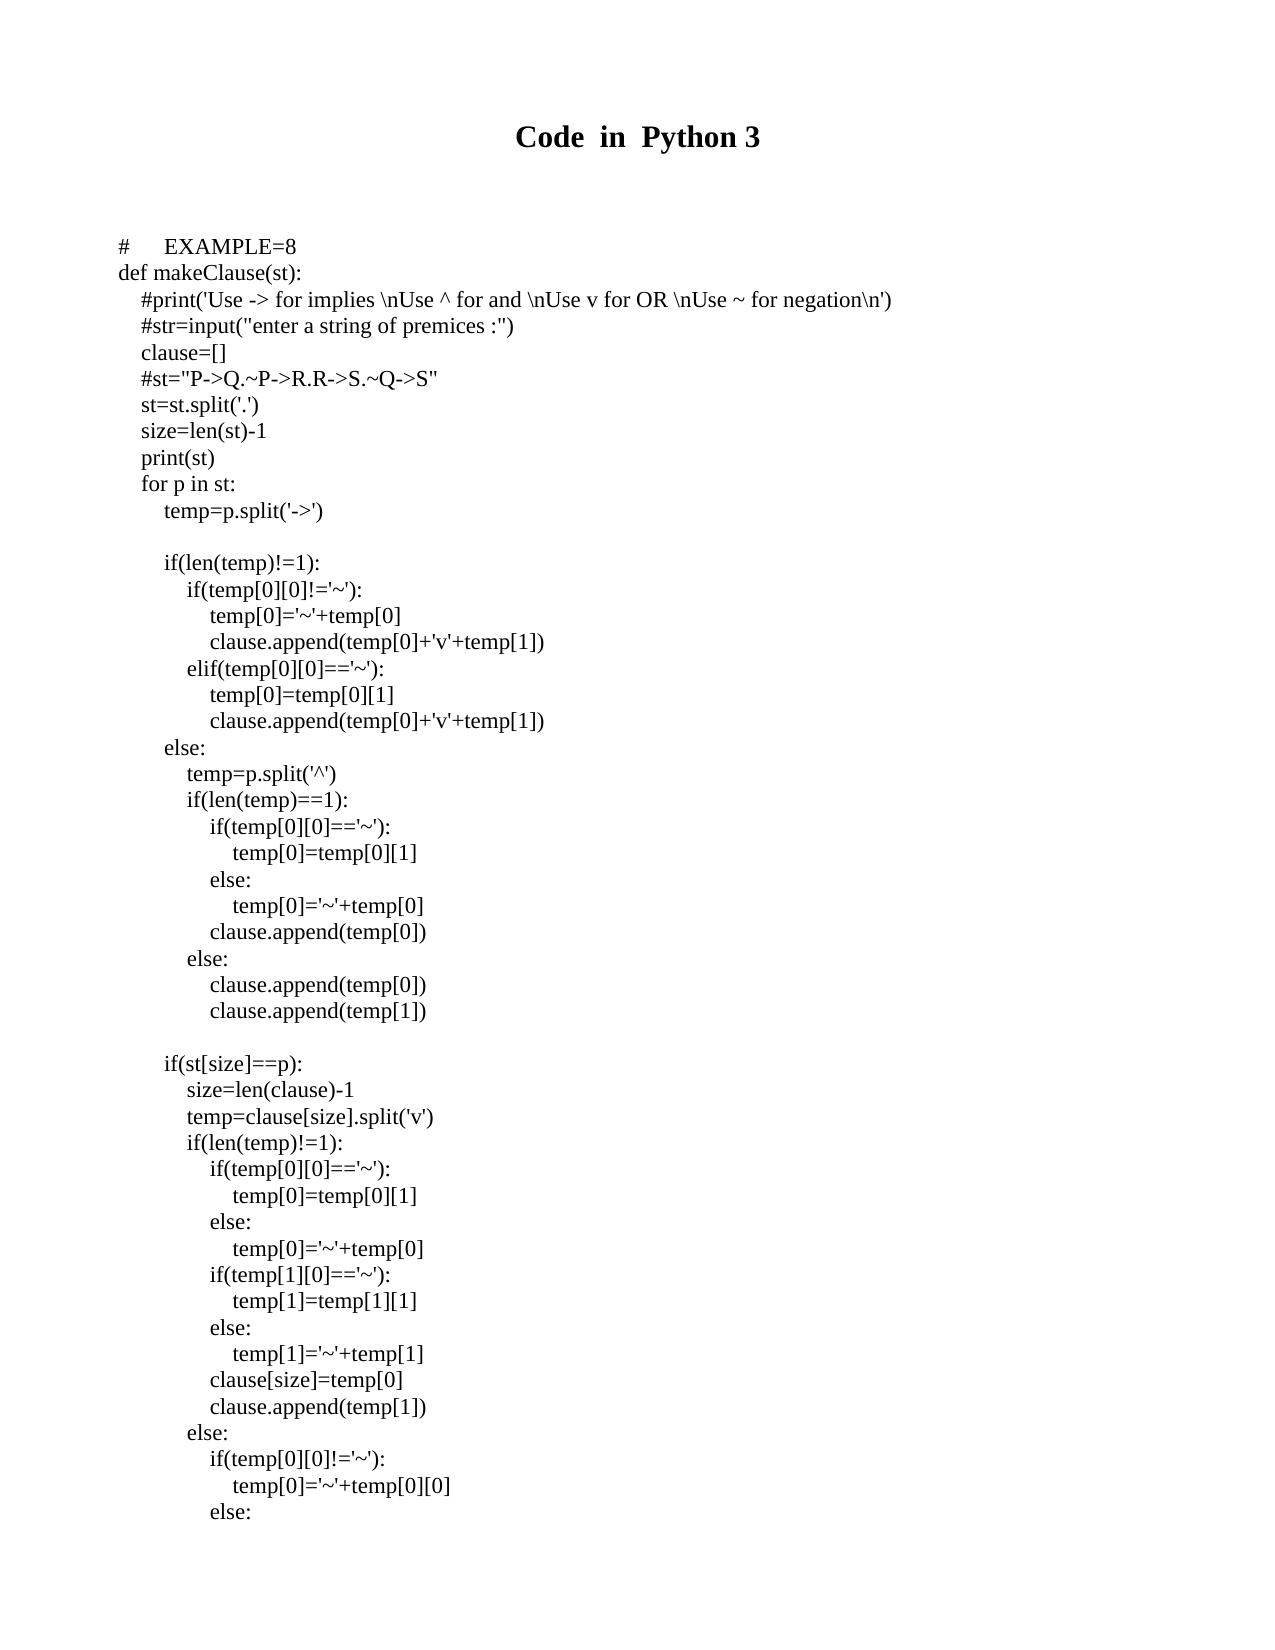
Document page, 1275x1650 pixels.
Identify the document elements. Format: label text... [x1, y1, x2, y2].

text temp[0]='~'+temp[0] [118, 602, 1157, 628]
text if(len(temp)==1): [118, 787, 1157, 813]
text temp=clause[size].split('v') [118, 1103, 1157, 1129]
text clause.append(temp[0]+'v'+temp[1]) [118, 707, 1157, 734]
text size=len(st)-1 [118, 418, 1157, 444]
text else: [118, 734, 1157, 760]
text #print('Use -> for implies \nUse ^ for and \nUse v for OR \nUse ~ for negation\n') [118, 286, 1157, 312]
text if(temp[1][0]=='~'): [118, 1261, 1157, 1287]
text temp[0]='~'+temp[0] [118, 892, 1157, 918]
text print(st) [118, 444, 1157, 470]
text clause.append(temp[1]) [118, 1393, 1157, 1419]
text if(len(temp)!=1): [118, 1129, 1157, 1156]
text temp=p.split('^') [118, 760, 1157, 787]
text else: [118, 945, 1157, 971]
text #st="P->Q.~P->R.R->S.~Q->S" [118, 365, 1157, 391]
text temp[1]='~'+temp[1] [118, 1340, 1157, 1366]
text if(temp[0][0]=='~'): [118, 813, 1157, 839]
text temp[0]=temp[0][1] [118, 839, 1157, 866]
text if(st[size]==p): [118, 1050, 1157, 1076]
text clause.append(temp[0]) [118, 918, 1157, 945]
text Code in Python 3 [118, 118, 1157, 154]
text else: [118, 1208, 1157, 1234]
text else: [118, 866, 1157, 892]
text if(len(temp)!=1): [118, 549, 1157, 576]
text else: [118, 1419, 1157, 1445]
text temp[1]=temp[1][1] [118, 1287, 1157, 1314]
text clause.append(temp[0]) [118, 971, 1157, 997]
text if(temp[0][0]!='~'): [118, 576, 1157, 602]
text temp=p.split('->') [118, 497, 1157, 523]
text temp[0]=temp[0][1] [118, 1182, 1157, 1208]
text size=len(clause)-1 [118, 1076, 1157, 1103]
text elif(temp[0][0]=='~'): [118, 655, 1157, 681]
text if(temp[0][0]=='~'): [118, 1156, 1157, 1182]
text # EXAMPLE=8 [118, 233, 1157, 259]
text temp[0]=temp[0][1] [118, 681, 1157, 707]
text for p in st: [118, 470, 1157, 497]
text else: [118, 1498, 1157, 1524]
text temp[0]='~'+temp[0][0] [118, 1472, 1157, 1498]
text clause[size]=temp[0] [118, 1366, 1157, 1393]
text else: [118, 1314, 1157, 1340]
text clause.append(temp[1]) [118, 997, 1157, 1024]
text clause=[] [118, 338, 1157, 365]
text #str=input("enter a string of premices :") [118, 312, 1157, 338]
text clause.append(temp[0]+'v'+temp[1]) [118, 628, 1157, 655]
text temp[0]='~'+temp[0] [118, 1234, 1157, 1261]
text def makeClause(st): [118, 259, 1157, 286]
text st=st.split('.') [118, 391, 1157, 418]
text if(temp[0][0]!='~'): [118, 1445, 1157, 1472]
